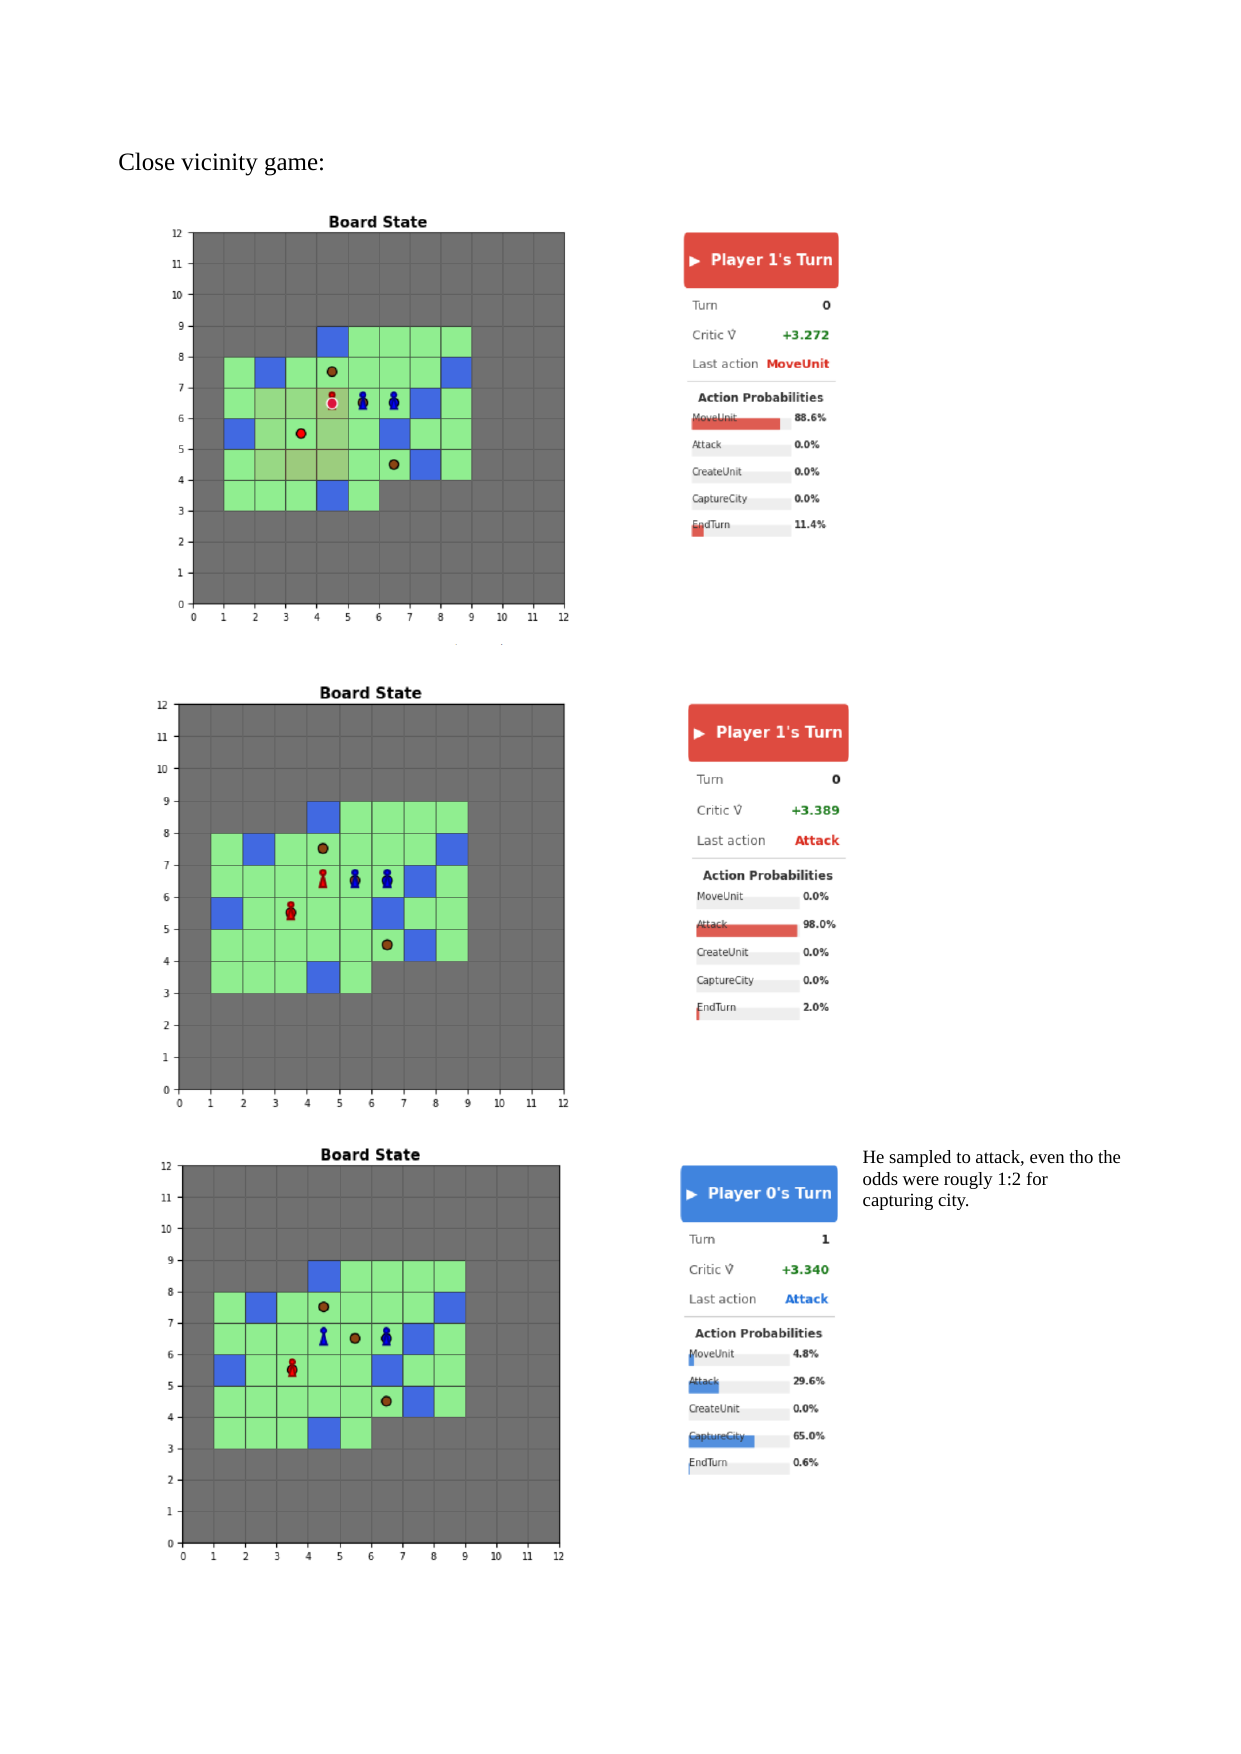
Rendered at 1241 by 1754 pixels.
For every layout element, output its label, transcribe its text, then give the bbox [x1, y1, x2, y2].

picture [163, 209, 862, 645]
picture [146, 678, 861, 1122]
text He sampled to attack, even tho the odds were rougly 1:2 for capturing city. [118, 1146, 1122, 1211]
picture [149, 1147, 863, 1577]
text Close vicinity game: [118, 147, 1122, 176]
